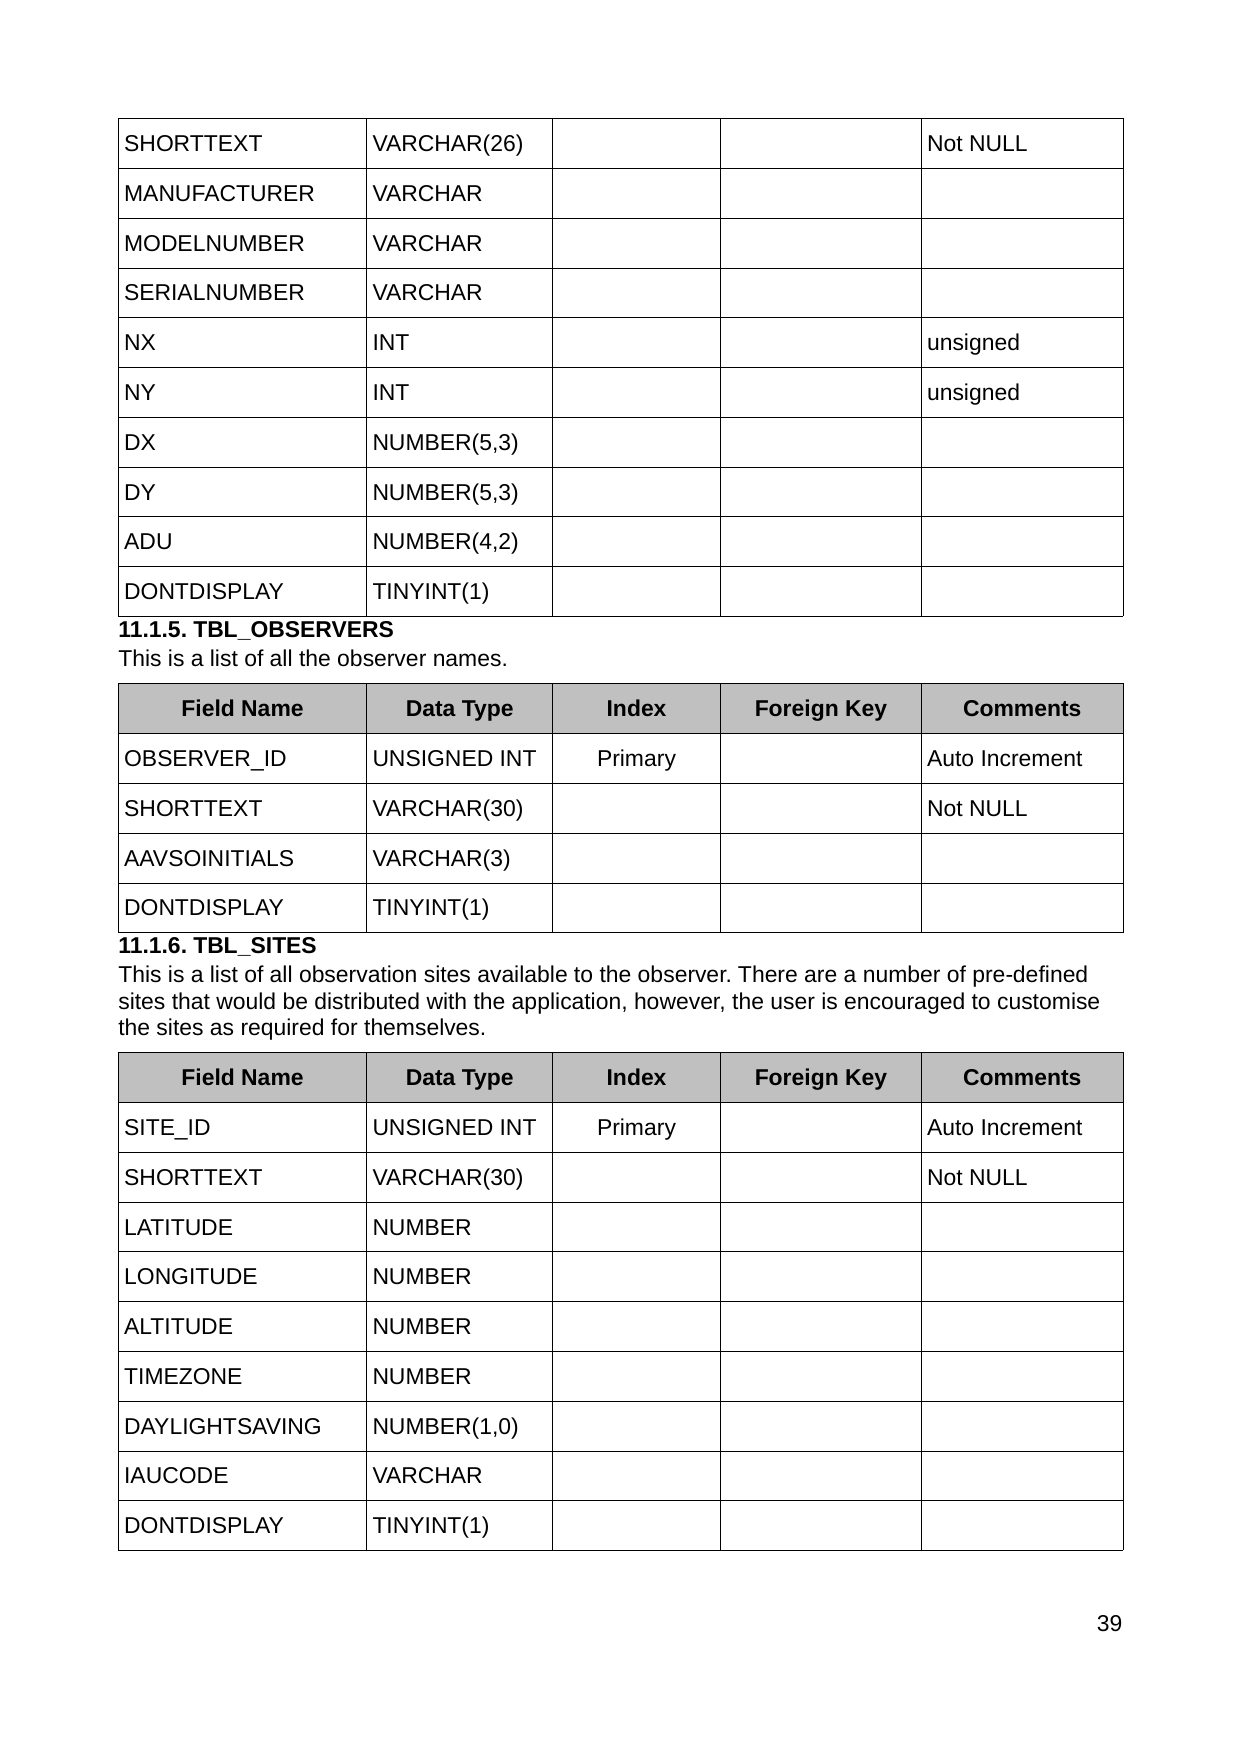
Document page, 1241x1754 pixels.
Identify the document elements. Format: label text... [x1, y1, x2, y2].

table_cell INT [367, 368, 552, 417]
table_cell [721, 468, 921, 516]
table_cell [922, 219, 1123, 267]
table_cell TINYINT(1) [367, 567, 552, 616]
table_cell [922, 884, 1123, 932]
table_cell [721, 368, 921, 417]
table_cell [553, 1302, 720, 1351]
table_cell TINYINT(1) [367, 1501, 552, 1550]
table_cell UNSIGNED INT [367, 1103, 552, 1152]
table_cell [553, 1452, 720, 1500]
table_cell NUMBER [367, 1203, 552, 1251]
table_cell INT [367, 318, 552, 367]
table_cell TINYINT(1) [367, 884, 552, 932]
table_cell [553, 1501, 720, 1550]
table_cell [721, 567, 921, 616]
table_cell [721, 1402, 921, 1451]
table_cell [721, 517, 921, 566]
table_cell [553, 884, 720, 932]
table_cell DONTDISPLAY [119, 884, 366, 932]
table_cell DONTDISPLAY [119, 1501, 366, 1550]
table_cell VARCHAR(26) [367, 119, 552, 168]
table_cell NUMBER [367, 1302, 552, 1351]
table_cell Not NULL [922, 119, 1123, 168]
table_cell NUMBER [367, 1352, 552, 1401]
table_cell SITE_ID [119, 1103, 366, 1152]
table_cell [721, 884, 921, 932]
table_cell unsigned [922, 368, 1123, 417]
table_cell [721, 1352, 921, 1401]
table_cell [922, 834, 1123, 882]
table_header Field Name [119, 684, 366, 733]
table_header Data Type [367, 1053, 552, 1102]
table_cell [922, 517, 1123, 566]
table_cell unsigned [922, 318, 1123, 367]
table_cell VARCHAR [367, 219, 552, 267]
table_cell VARCHAR [367, 169, 552, 218]
table_cell [553, 318, 720, 367]
table_cell [553, 169, 720, 218]
table_cell [553, 834, 720, 882]
table_header Comments [922, 684, 1123, 733]
table_cell Primary [553, 734, 720, 783]
table_cell [721, 1203, 921, 1251]
table_cell [922, 1352, 1123, 1401]
table_cell [922, 1452, 1123, 1500]
table_cell [721, 318, 921, 367]
table_cell DAYLIGHTSAVING [119, 1402, 366, 1451]
table_cell [922, 418, 1123, 467]
table_cell SERIALNUMBER [119, 269, 366, 317]
table_cell OBSERVER_ID [119, 734, 366, 783]
table_cell SHORTTEXT [119, 119, 366, 168]
table_cell NUMBER(1,0) [367, 1402, 552, 1451]
table_cell SHORTTEXT [119, 784, 366, 833]
text This is a list of all the observer names. [118, 642, 1122, 672]
table_cell [721, 1501, 921, 1550]
table_cell [553, 517, 720, 566]
table_cell [721, 169, 921, 218]
table_cell VARCHAR(30) [367, 784, 552, 833]
subtitle TBL_OBSERVERS [118, 617, 1122, 642]
table_cell LATITUDE [119, 1203, 366, 1251]
table_cell [922, 1302, 1123, 1351]
table_cell [553, 219, 720, 267]
table_cell [922, 1252, 1123, 1301]
table_cell [922, 1402, 1123, 1451]
table_header Comments [922, 1053, 1123, 1102]
table_cell [721, 1153, 921, 1202]
table_cell AAVSOINITIALS [119, 834, 366, 882]
subtitle TBL_SITES [118, 933, 1122, 959]
table_cell NUMBER(5,3) [367, 418, 552, 467]
table_cell UNSIGNED INT [367, 734, 552, 783]
table_cell [721, 1252, 921, 1301]
table_cell NX [119, 318, 366, 367]
table_cell VARCHAR [367, 269, 552, 317]
table_cell ADU [119, 517, 366, 566]
table_cell [721, 219, 921, 267]
table_cell [553, 269, 720, 317]
table_cell TIMEZONE [119, 1352, 366, 1401]
table_header Index [553, 684, 720, 733]
table_cell [721, 734, 921, 783]
table_cell [553, 1402, 720, 1451]
table_cell [721, 418, 921, 467]
table_cell MODELNUMBER [119, 219, 366, 267]
table_cell [922, 468, 1123, 516]
table_cell [553, 1153, 720, 1202]
table_cell VARCHAR [367, 1452, 552, 1500]
table_header Foreign Key [721, 1053, 921, 1102]
table_cell [922, 567, 1123, 616]
table_cell [553, 1252, 720, 1301]
table_cell [553, 119, 720, 168]
table_cell DX [119, 418, 366, 467]
table_cell ALTITUDE [119, 1302, 366, 1351]
table_header Field Name [119, 1053, 366, 1102]
table_cell [922, 269, 1123, 317]
table_cell [922, 1501, 1123, 1550]
table_cell VARCHAR(3) [367, 834, 552, 882]
table_cell [553, 418, 720, 467]
table_cell Auto Increment [922, 1103, 1123, 1152]
table_cell [553, 368, 720, 417]
table_cell [721, 784, 921, 833]
table_cell [721, 269, 921, 317]
table_cell [553, 1203, 720, 1251]
table_cell NUMBER(5,3) [367, 468, 552, 516]
table_cell DONTDISPLAY [119, 567, 366, 616]
table_header Foreign Key [721, 684, 921, 733]
table_cell VARCHAR(30) [367, 1153, 552, 1202]
table_cell [922, 169, 1123, 218]
table_cell [553, 784, 720, 833]
table_header Data Type [367, 684, 552, 733]
table_cell NY [119, 368, 366, 417]
table_cell IAUCODE [119, 1452, 366, 1500]
table_cell NUMBER [367, 1252, 552, 1301]
table_cell [721, 1452, 921, 1500]
table_header Index [553, 1053, 720, 1102]
table_cell Not NULL [922, 784, 1123, 833]
table_cell [553, 1352, 720, 1401]
table_cell Not NULL [922, 1153, 1123, 1202]
table_cell [721, 1302, 921, 1351]
table_cell Auto Increment [922, 734, 1123, 783]
table_cell NUMBER(4,2) [367, 517, 552, 566]
table_cell Primary [553, 1103, 720, 1152]
table_cell SHORTTEXT [119, 1153, 366, 1202]
table_cell [553, 567, 720, 616]
text This is a list of all observation sites available to the observer. There are a number of pre-defined sites that would be distributed with the application, however, the user is encouraged to customise the sites as required for themselves. [118, 959, 1122, 1041]
table_cell [922, 1203, 1123, 1251]
table_cell [721, 119, 921, 168]
table_cell [553, 468, 720, 516]
table_cell [721, 834, 921, 882]
table_cell DY [119, 468, 366, 516]
table_cell MANUFACTURER [119, 169, 366, 218]
table_cell [721, 1103, 921, 1152]
table_cell LONGITUDE [119, 1252, 366, 1301]
